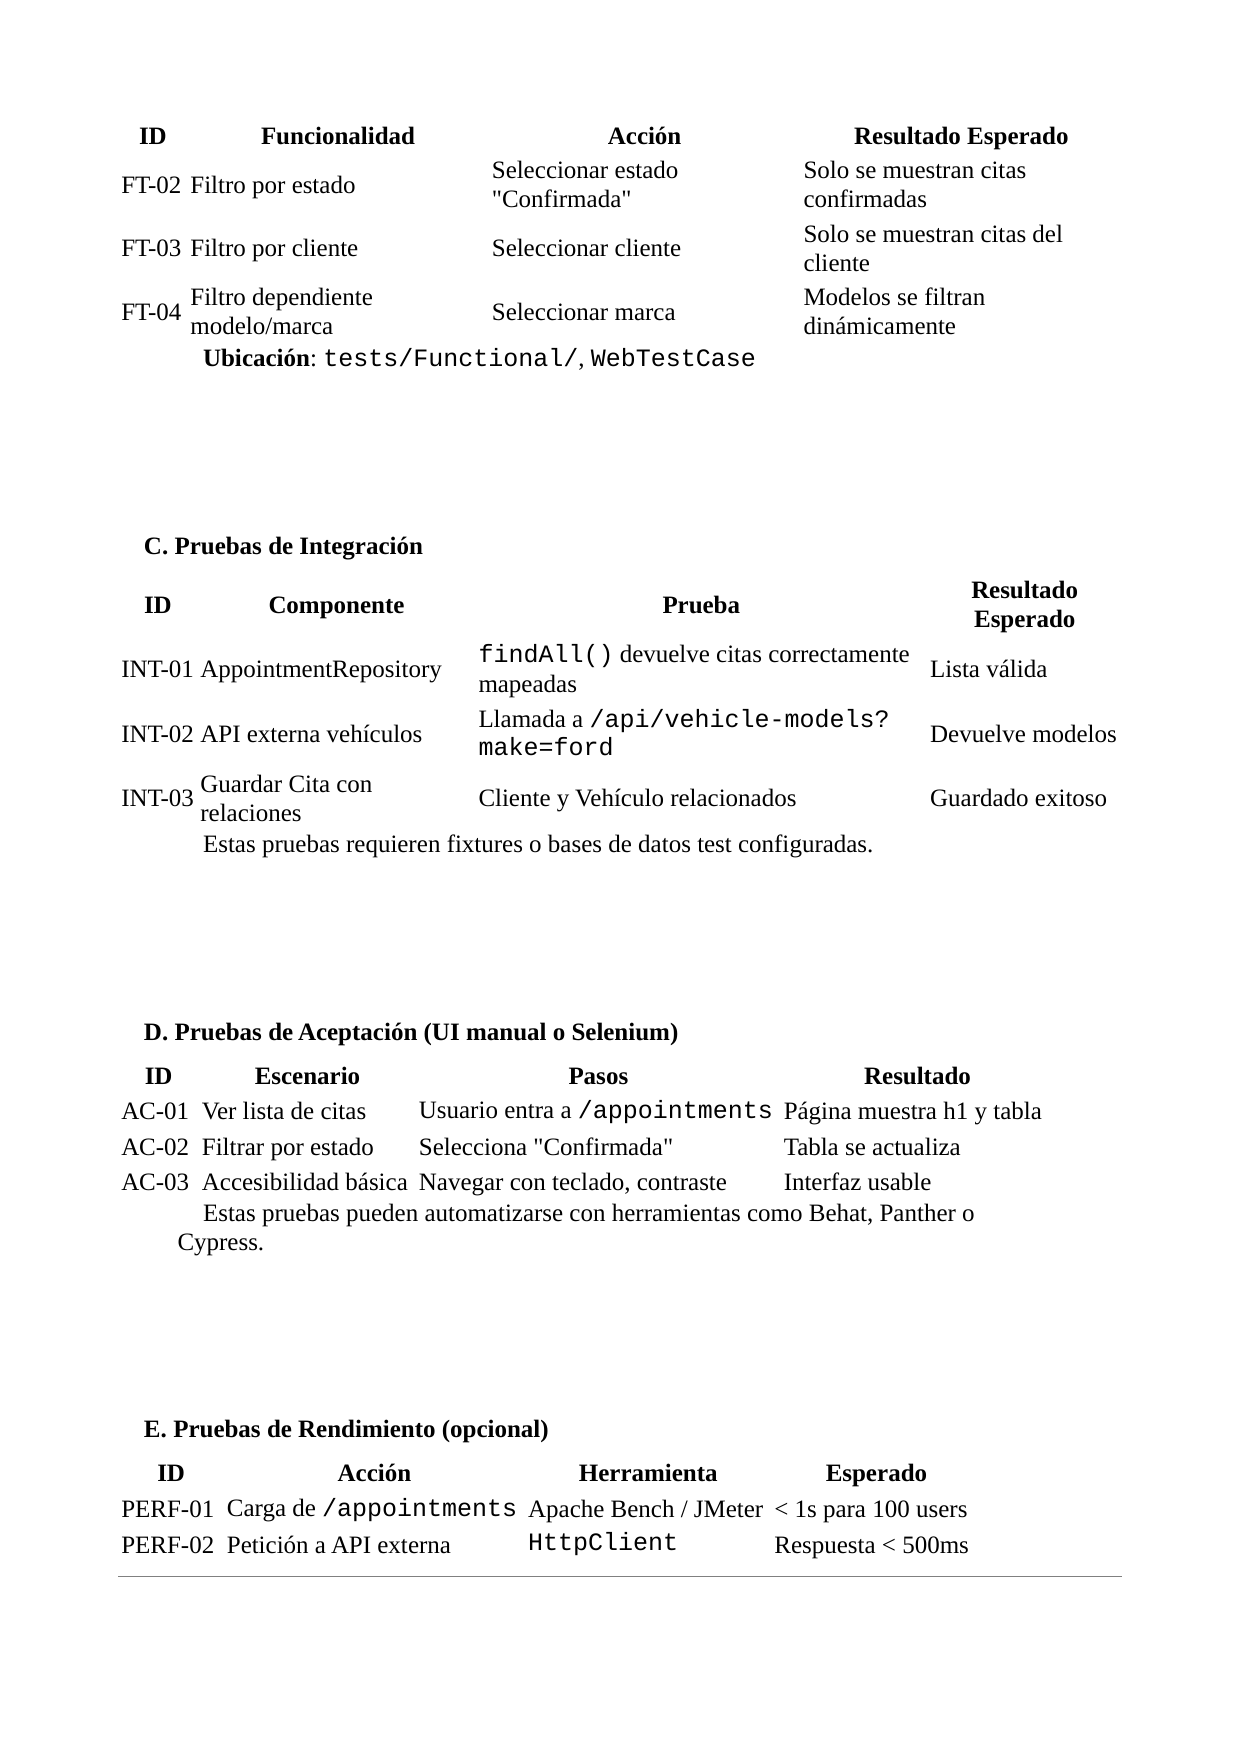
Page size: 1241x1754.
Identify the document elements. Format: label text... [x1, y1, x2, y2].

table_header ID [118, 1058, 199, 1092]
table_cell FT-03 [118, 216, 187, 279]
table_cell Lista válida [927, 636, 1122, 701]
table_cell Ver lista de citas [199, 1093, 416, 1129]
table_cell Solo se muestran citas confirmadas [800, 153, 1122, 216]
table_cell < 1s para 100 users [771, 1490, 981, 1527]
table_header Funcionalidad [187, 118, 489, 153]
table_header Resultado Esperado [927, 573, 1122, 636]
table_cell PERF-02 [118, 1527, 224, 1561]
table_cell FT-02 [118, 153, 187, 216]
table_cell AC-01 [118, 1093, 199, 1129]
table_cell INT-01 [118, 636, 197, 701]
table_cell Guardado exitoso [927, 766, 1122, 829]
table_cell AC-03 [118, 1164, 199, 1198]
table_cell INT-03 [118, 766, 197, 829]
table_cell Accesibilidad básica [199, 1164, 416, 1198]
table_header Componente [197, 573, 475, 636]
table_header Herramienta [525, 1456, 771, 1490]
table_cell API externa vehículos [197, 701, 475, 766]
table_cell AC-02 [118, 1129, 199, 1164]
table_cell Seleccionar marca [489, 279, 800, 343]
table_cell PERF-01 [118, 1490, 224, 1527]
text 💡 Ubicación: tests/Functional/, WebTestCase [177, 343, 1063, 373]
table_header Escenario [199, 1058, 416, 1092]
table_header Resultado Esperado [800, 118, 1122, 153]
table_header Esperado [771, 1456, 981, 1490]
table_cell Navegar con teclado, contraste [416, 1164, 781, 1198]
text 💡 Estas pruebas pueden automatizarse con herramientas como Behat, Panther o Cypress. [177, 1198, 1063, 1256]
table_cell Apache Bench / JMeter [525, 1490, 771, 1527]
table_cell Interfaz usable [781, 1164, 1054, 1198]
table_cell Tabla se actualiza [781, 1129, 1054, 1164]
table_cell Filtro dependiente modelo/marca [187, 279, 489, 343]
table_header Acción [489, 118, 800, 153]
table_cell findAll() devuelve citas correctamente mapeadas [475, 636, 927, 701]
table_cell Cliente y Vehículo relacionados [475, 766, 927, 829]
table_header Prueba [475, 573, 927, 636]
table_header ID [118, 118, 187, 153]
table_cell Guardar Cita con relaciones [197, 766, 475, 829]
table_cell Llamada a /api/vehicle-models?make=ford [475, 701, 927, 766]
text 💡 Estas pruebas requieren fixtures o bases de datos test configuradas. [177, 829, 1063, 858]
subtitle ✅ E. Pruebas de Rendimiento (opcional) [118, 1414, 1122, 1443]
table_cell Filtro por estado [187, 153, 489, 216]
subtitle ✅ C. Pruebas de Integración [118, 531, 1122, 560]
table_cell Modelos se filtran dinámicamente [800, 279, 1122, 343]
table_cell Solo se muestran citas del cliente [800, 216, 1122, 279]
table_header Acción [224, 1456, 525, 1490]
table_cell INT-02 [118, 701, 197, 766]
table_header Pasos [416, 1058, 781, 1092]
table_cell Devuelve modelos [927, 701, 1122, 766]
table_cell FT-04 [118, 279, 187, 343]
table_cell Respuesta < 500ms [771, 1527, 981, 1561]
table_cell HttpClient [525, 1527, 771, 1561]
subtitle ✅ D. Pruebas de Aceptación (UI manual o Selenium) [118, 1017, 1122, 1045]
table_header ID [118, 573, 197, 636]
table_cell Filtrar por estado [199, 1129, 416, 1164]
table_cell Seleccionar estado "Confirmada" [489, 153, 800, 216]
table_cell Seleccionar cliente [489, 216, 800, 279]
table_cell Carga de /appointments [224, 1490, 525, 1527]
table_header ID [118, 1456, 224, 1490]
table_cell Petición a API externa [224, 1527, 525, 1561]
table_cell Página muestra h1 y tabla [781, 1093, 1054, 1129]
table_header Resultado [781, 1058, 1054, 1092]
table_cell Selecciona "Confirmada" [416, 1129, 781, 1164]
table_cell Usuario entra a /appointments [416, 1093, 781, 1129]
table_cell Filtro por cliente [187, 216, 489, 279]
table_cell AppointmentRepository [197, 636, 475, 701]
